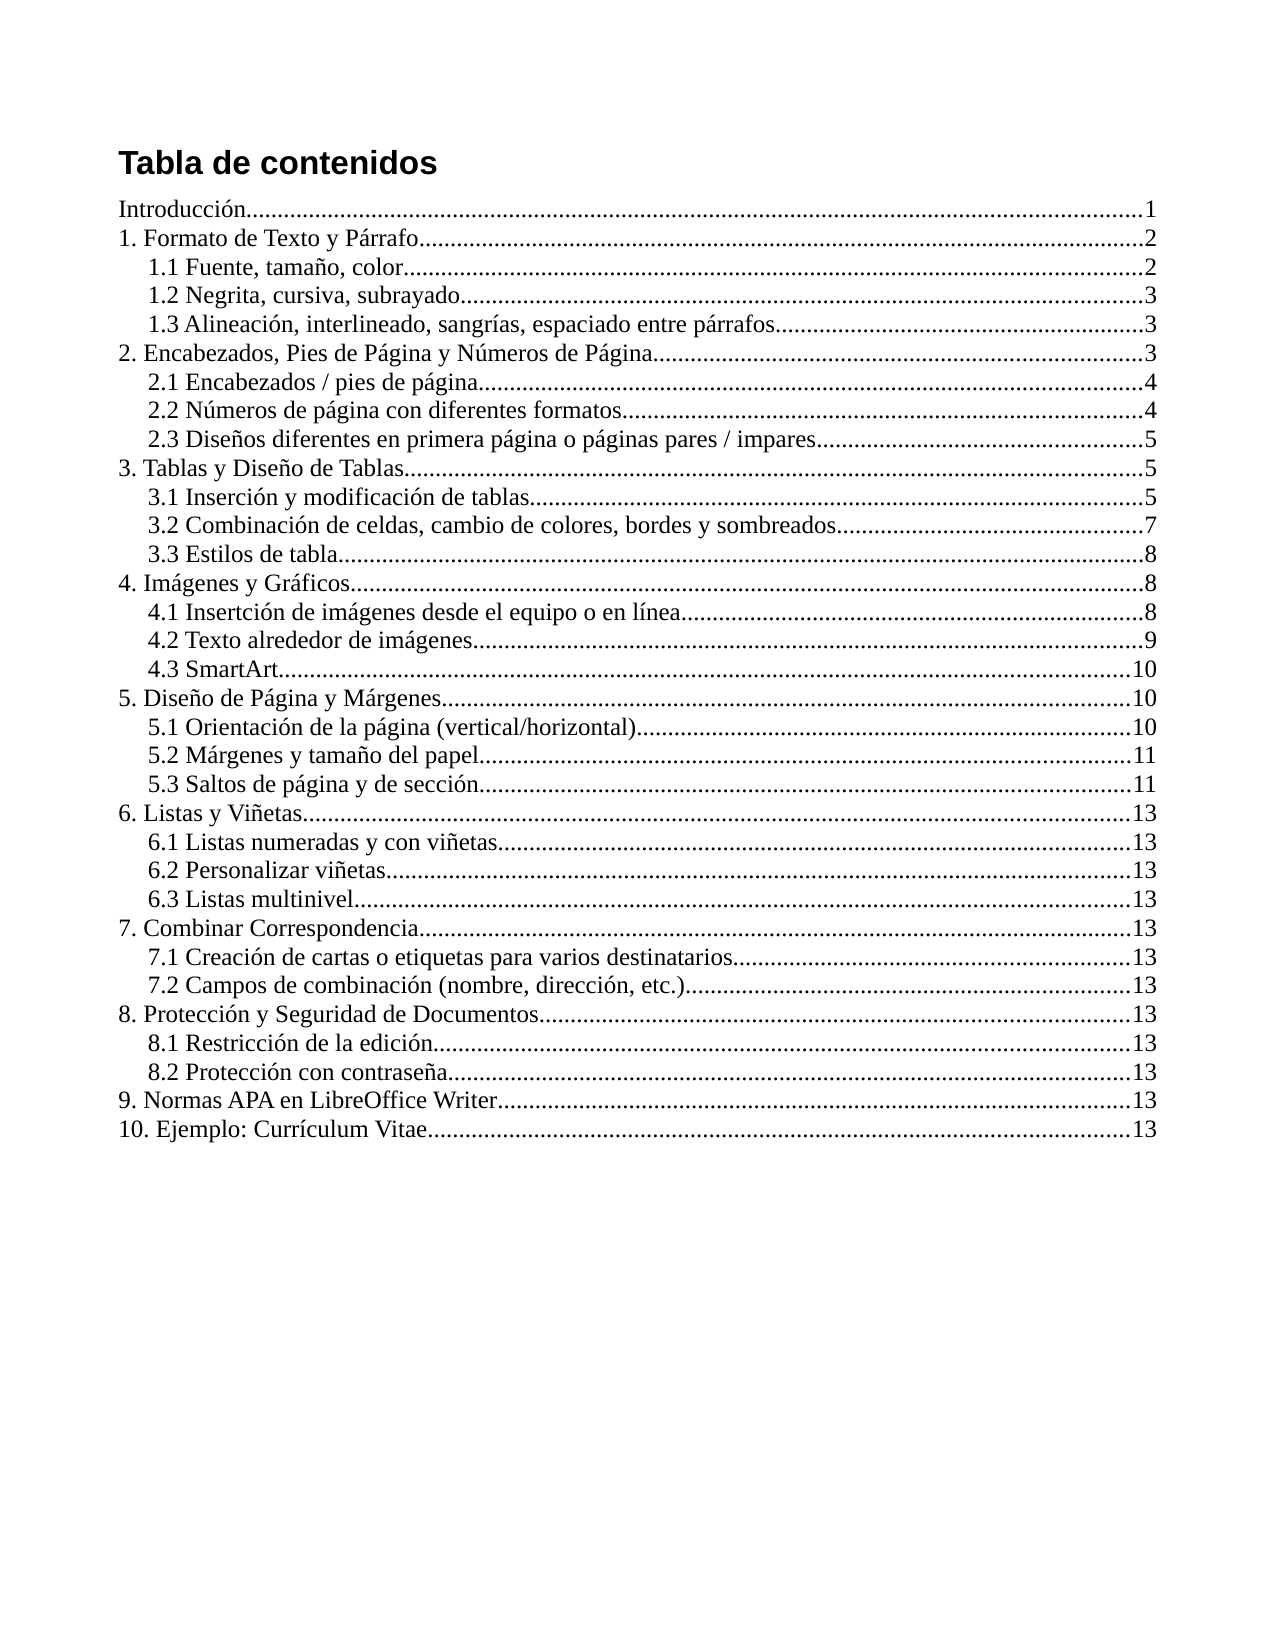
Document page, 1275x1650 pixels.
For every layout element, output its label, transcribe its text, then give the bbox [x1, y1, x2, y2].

text 1.1 Fuente, tamaño, color 2 [148, 252, 1157, 280]
text 7.2 Campos de combinación (nombre, dirección, etc.) 13 [148, 970, 1157, 999]
text 8.2 Protección con contraseña 13 [148, 1057, 1157, 1085]
text 8. Protección y Seguridad de Documentos 13 [118, 999, 1157, 1028]
text 8.1 Restricción de la edición 13 [148, 1028, 1157, 1057]
text 3. Tablas y Diseño de Tablas 5 [118, 453, 1157, 482]
text 6. Listas y Viñetas 13 [118, 798, 1157, 827]
text 9. Normas APA en LibreOffice Writer 13 [118, 1085, 1157, 1114]
subtitle Tabla de contenidos [118, 143, 1157, 182]
text 3.3 Estilos de tabla 8 [148, 539, 1157, 568]
text 1.2 Negrita, cursiva, subrayado 3 [148, 280, 1157, 309]
text 10. Ejemplo: Currículum Vitae 13 [118, 1114, 1157, 1143]
text 4.2 Texto alrededor de imágenes 9 [148, 625, 1157, 654]
text 3.2 Combinación de celdas, cambio de colores, bordes y sombreados 7 [148, 510, 1157, 539]
text 2.3 Diseños diferentes en primera página o páginas pares / impares 5 [148, 424, 1157, 453]
text 7.1 Creación de cartas o etiquetas para varios destinatarios 13 [148, 942, 1157, 970]
text 7. Combinar Correspondencia 13 [118, 913, 1157, 942]
text 1.3 Alineación, interlineado, sangrías, espaciado entre párrafos 3 [148, 309, 1157, 338]
text 4. Imágenes y Gráficos 8 [118, 568, 1157, 597]
text 3.1 Inserción y modificación de tablas 5 [148, 482, 1157, 510]
text 6.1 Listas numeradas y con viñetas 13 [148, 827, 1157, 855]
text 1. Formato de Texto y Párrafo 2 [118, 223, 1157, 252]
text 5. Diseño de Página y Márgenes 10 [118, 683, 1157, 712]
text 2. Encabezados, Pies de Página y Números de Página 3 [118, 338, 1157, 367]
text 5.2 Márgenes y tamaño del papel 11 [148, 740, 1157, 769]
text 4.3 SmartArt 10 [148, 654, 1157, 683]
text 2.1 Encabezados / pies de página 4 [148, 367, 1157, 395]
text 5.1 Orientación de la página (vertical/horizontal) 10 [148, 712, 1157, 740]
text 4.1 Insertción de imágenes desde el equipo o en línea 8 [148, 597, 1157, 625]
text 6.2 Personalizar viñetas 13 [148, 855, 1157, 884]
text 5.3 Saltos de página y de sección 11 [148, 769, 1157, 798]
text 6.3 Listas multinivel 13 [148, 884, 1157, 913]
text 2.2 Números de página con diferentes formatos 4 [148, 395, 1157, 424]
text Introducción 1 [118, 194, 1157, 223]
